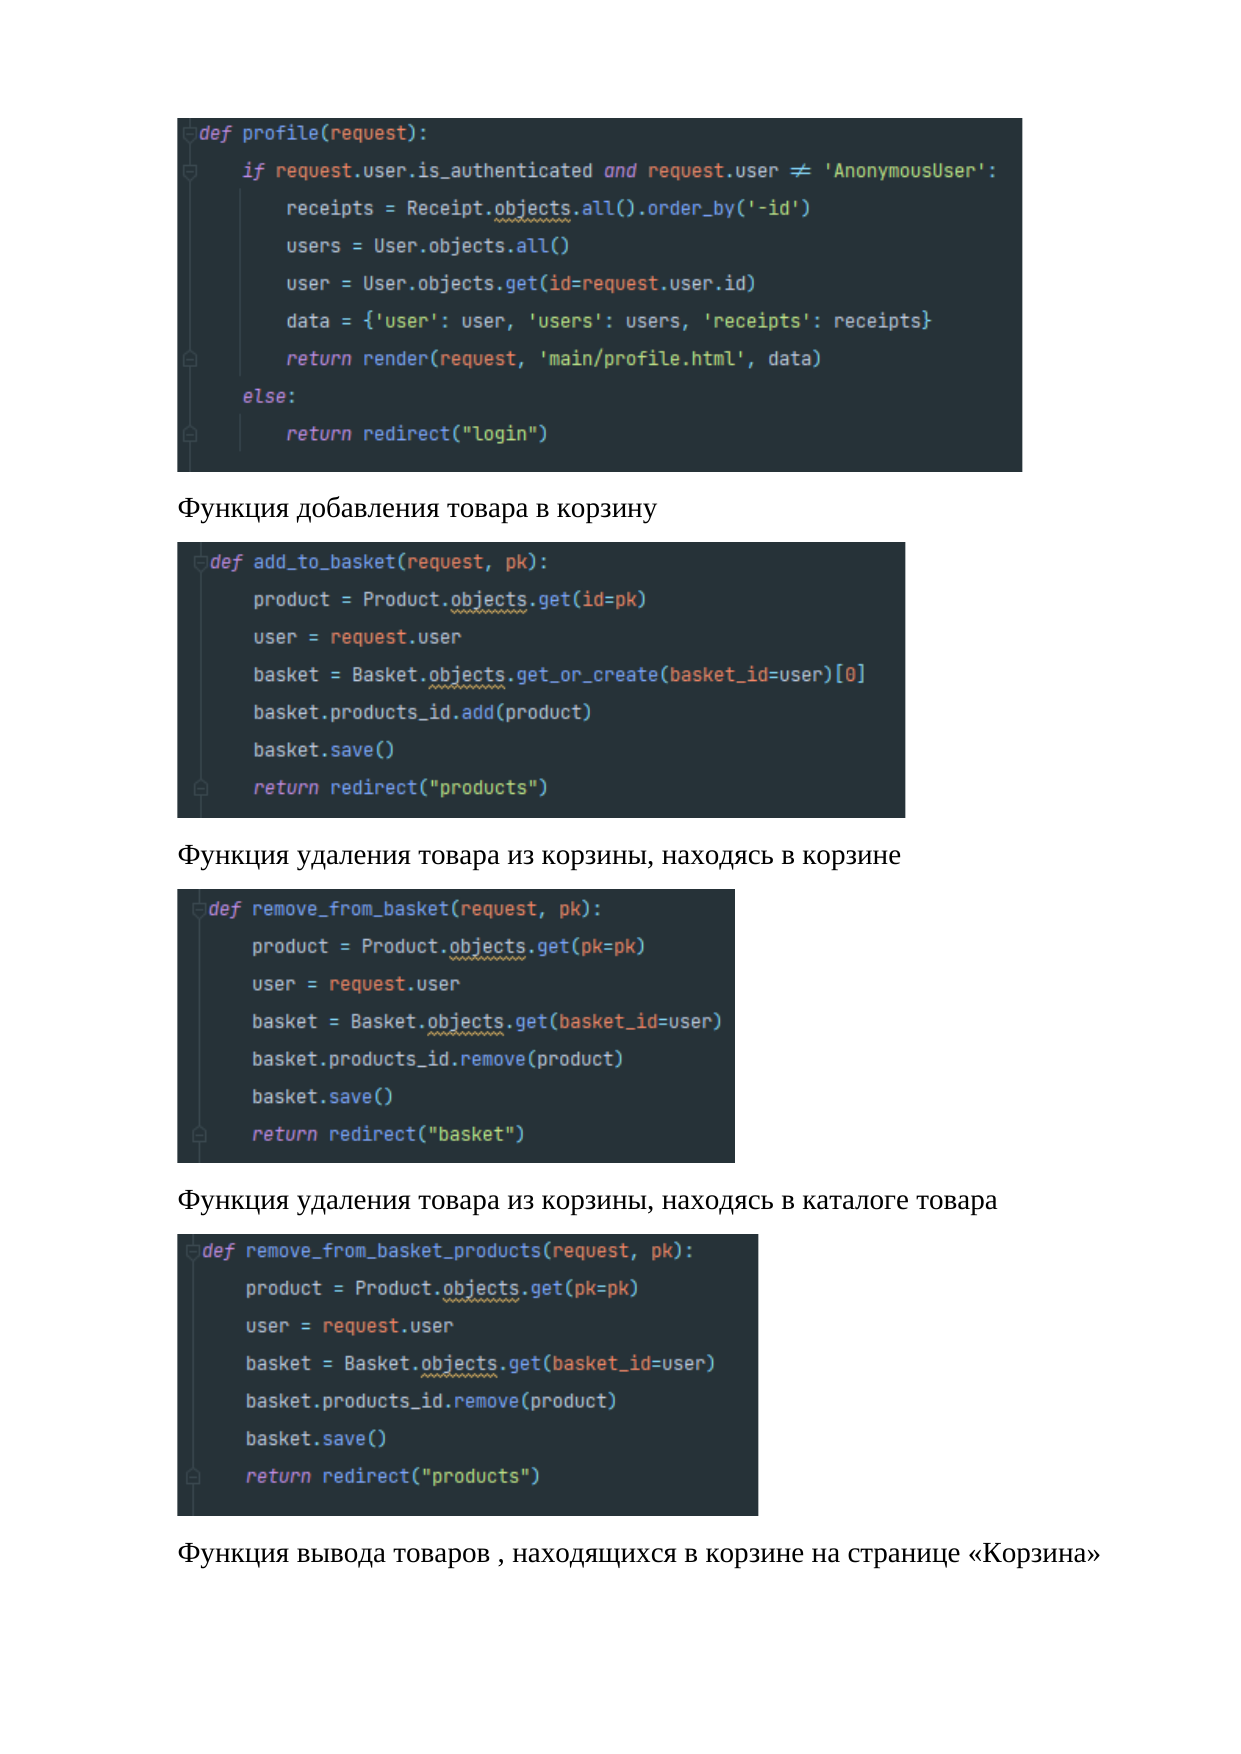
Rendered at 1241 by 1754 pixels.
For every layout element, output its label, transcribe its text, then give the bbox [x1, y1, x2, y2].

picture [177, 542, 906, 818]
picture [177, 118, 1023, 472]
picture [177, 1234, 759, 1516]
text Функция вывода товаров , находящихся в корзине на странице «Корзина» [177, 1535, 1152, 1568]
text Функция удаления товара из корзины, находясь в корзине [177, 837, 1152, 870]
text Функция добавления товара в корзину [177, 490, 1152, 524]
picture [177, 889, 735, 1163]
text Функция удаления товара из корзины, находясь в каталоге товара [177, 1182, 1152, 1215]
